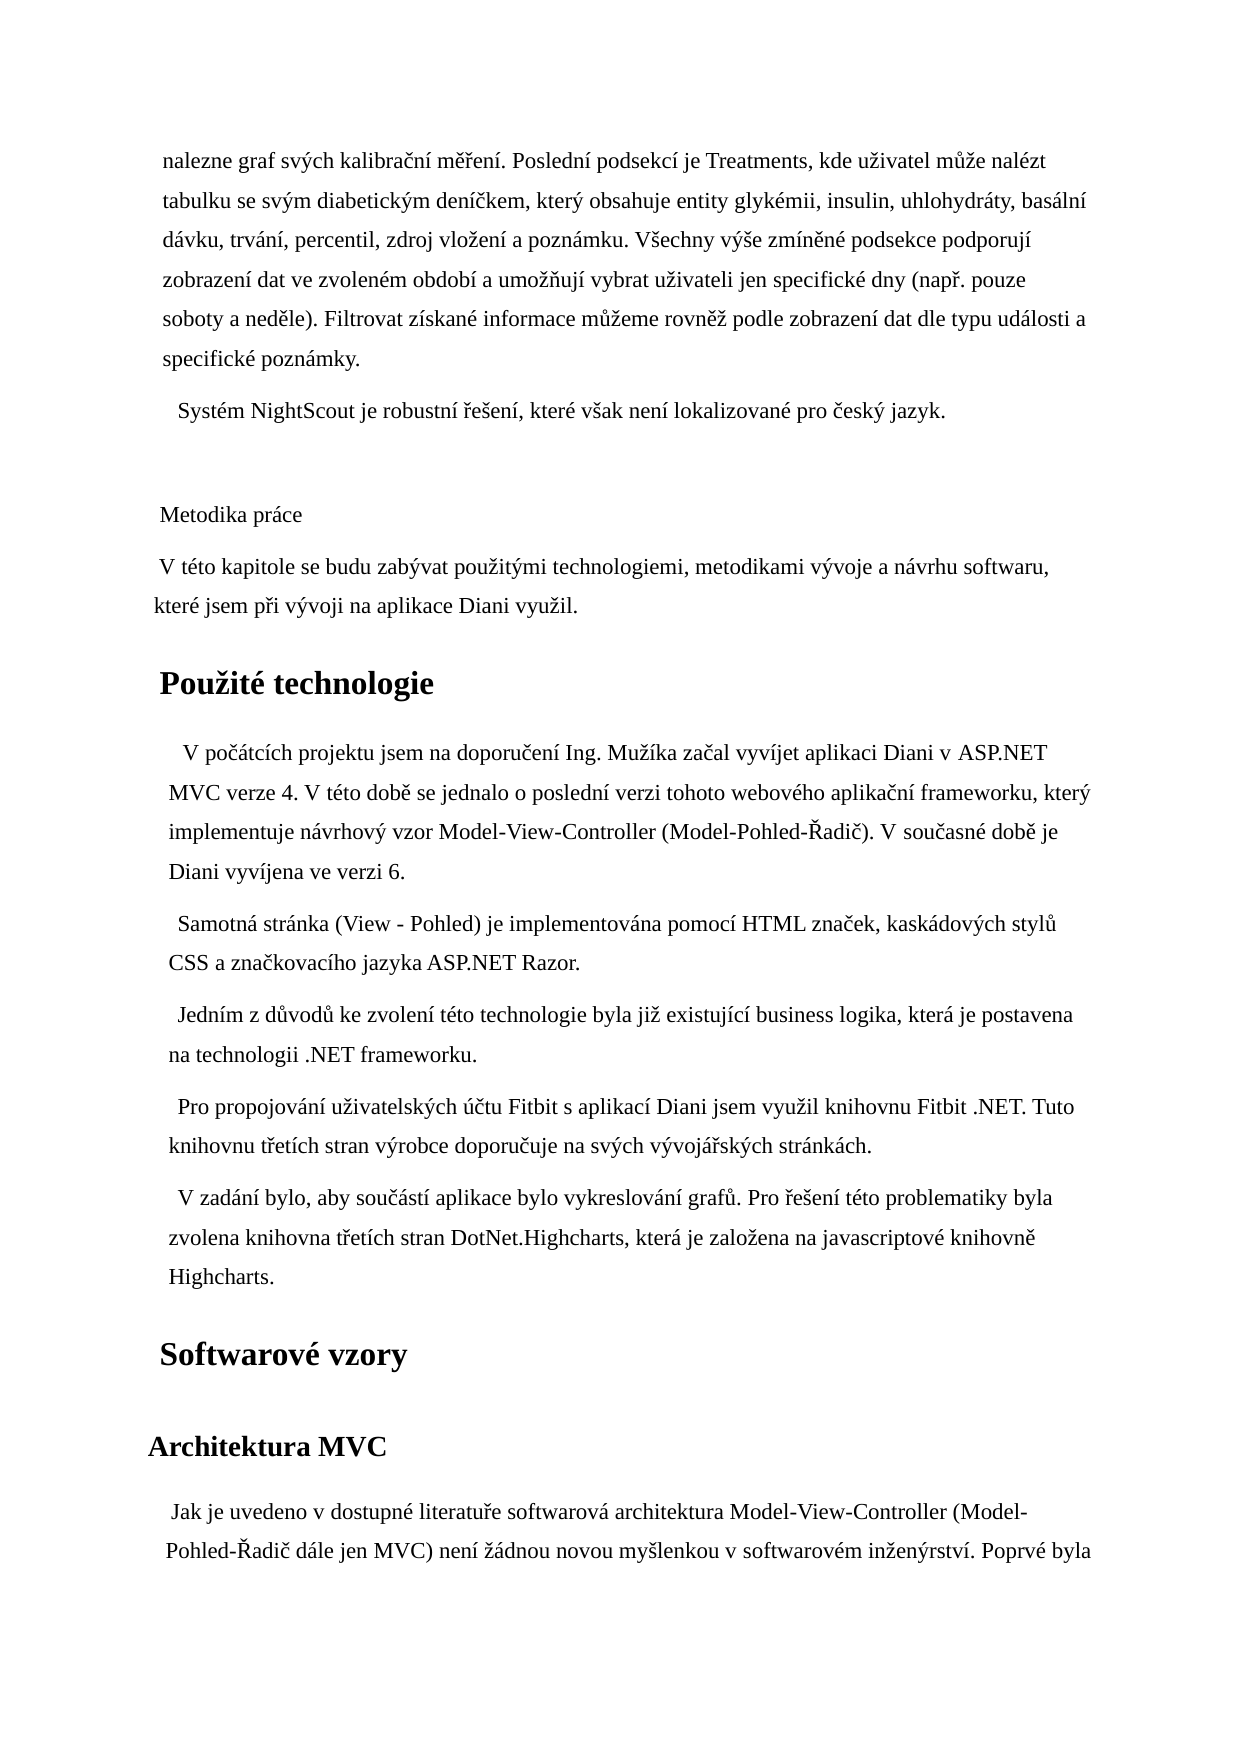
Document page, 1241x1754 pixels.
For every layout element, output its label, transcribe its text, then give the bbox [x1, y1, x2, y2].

text Systém NightScout je robustní řešení, které však není lokalizované pro český jazyk. [162, 397, 1093, 423]
text Jak je uvedeno v dostupné literatuře softwarová architektura Model-View-Controller (Model-Pohled-Řadič dále jen MVC) není žádnou novou myšlenkou v softwarovém inženýrství. Poprvé byla [165, 1498, 1093, 1564]
text Samotná stránka (View - Pohled) je implementována pomocí HTML značek, kaskádových stylů CSS a značkovacího jazyka ASP.NET Razor. [168, 910, 1093, 976]
text V zadání bylo, aby součástí aplikace bylo vykreslování grafů. Pro řešení této problematiky byla zvolena knihovna třetích stran DotNet.Highcharts, která je založena na javascriptové knihovně Highcharts. [168, 1184, 1093, 1289]
text Pro propojování uživatelských účtu Fitbit s aplikací Diani jsem využil knihovnu Fitbit .NET. Tuto knihovnu třetích stran výrobce doporučuje na svých vývojářských stránkách. [168, 1093, 1093, 1158]
subtitle Použité technologie [148, 663, 1093, 701]
text V této kapitole se budu zabývat použitými technologiemi, metodikami vývoje a návrhu softwaru, které jsem při vývoji na aplikace Diani využil. [153, 553, 1093, 619]
text nalezne graf svých kalibrační měření. Poslední podsekcí je Treatments, kde uživatel může nalézt tabulku se svým diabetickým deníčkem, který obsahuje entity glykémii, insulin, uhlohydráty, basální dávku, trvání, percentil, zdroj vložení a poznámku. Všechny výše zmíněné podsekce podporují zobrazení dat ve zvoleném období a umožňují vybrat uživateli jen specifické dny (např. pouze soboty a neděle). Filtrovat získané informace můžeme rovněž podle zobrazení dat dle typu události a specifické poznámky. [162, 148, 1093, 371]
text Jedním z důvodů ke zvolení této technologie byla již existující business logika, která je postavena na technologii .NET frameworku. [168, 1001, 1093, 1067]
subtitle Softwarové vzory [148, 1334, 1093, 1372]
text Metodika práce [148, 501, 1093, 527]
text V počátcích projektu jsem na doporučení Ing. Mužíka začal vyvíjet aplikaci Diani v ASP.NET MVC verze 4. V této době se jednalo o poslední verzi tohoto webového aplikační frameworku, který implementuje návrhový vzor Model-View-Controller (Model-Pohled-Řadič). V současné době je Diani vyvíjena ve verzi 6. [168, 739, 1093, 884]
subtitle Architektura MVC [148, 1429, 1093, 1462]
